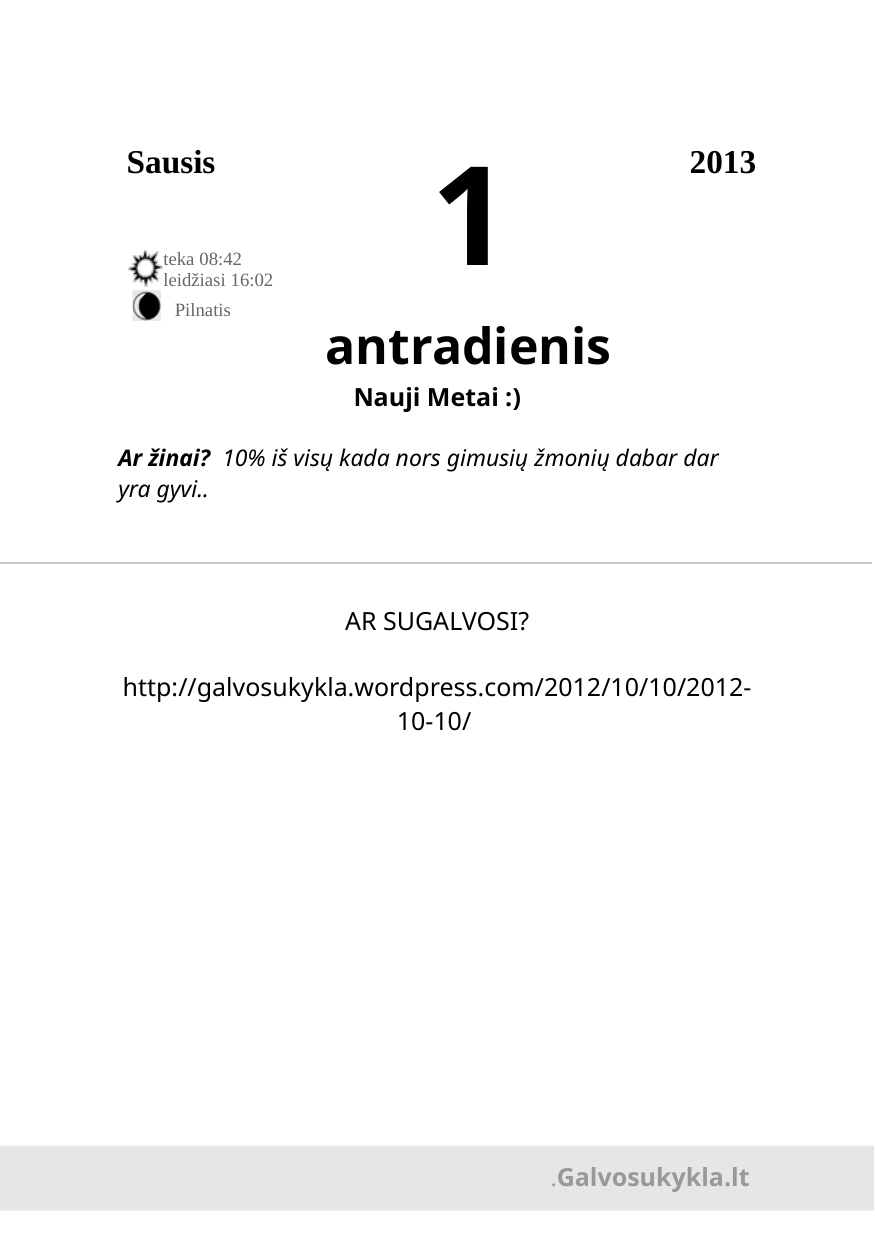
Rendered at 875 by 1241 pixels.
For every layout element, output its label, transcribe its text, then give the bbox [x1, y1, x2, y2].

table_header Pilnatis [118, 288, 298, 379]
table_header Sausis teka 08:42 leidžiasi 16:02 [118, 118, 298, 287]
text Nauji Metai :) [118, 379, 756, 413]
text Ar žinai? 10% iš visų kada nors gimusių žmonių dabar dar yra gyvi.. [118, 442, 756, 504]
text AR SUGALVOSI? [118, 604, 756, 638]
table_header 2013 [638, 118, 756, 379]
text http://galvosukykla.wordpress.com/2012/10/10/2012-10-10/ [118, 669, 756, 737]
table_header 1 antradienis [299, 118, 638, 379]
